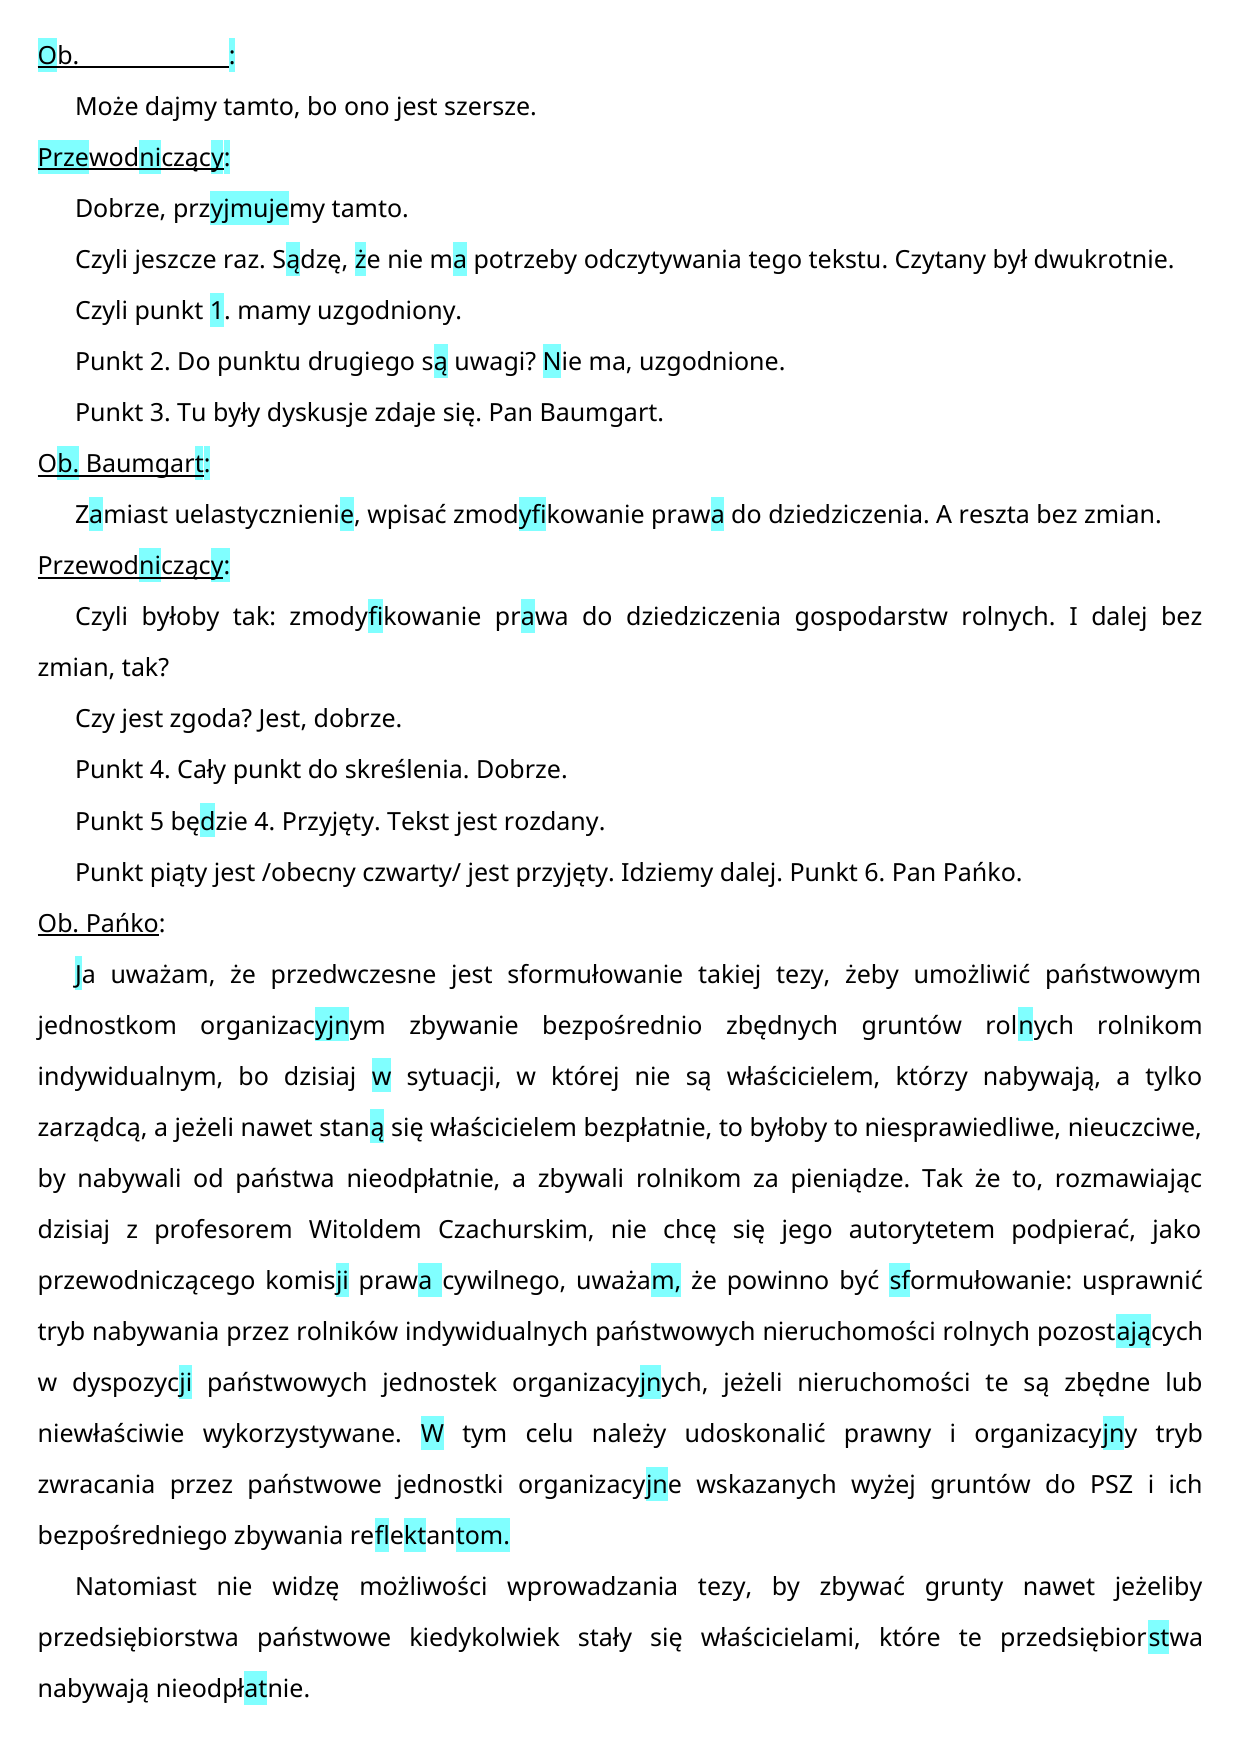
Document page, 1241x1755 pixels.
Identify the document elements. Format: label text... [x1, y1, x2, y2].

text Ob. Baumgart: [37, 446, 1203, 480]
text Punkt piąty jest /obecny czwarty/ jest przyjęty. Idziemy dalej. Punkt 6. Pan Pańko. [37, 854, 1203, 888]
text Czyli byłoby tak: zmodyfikowanie prawa do dziedziczenia gospodarstw rolnych. I dalej bez zmian, tak? [37, 599, 1203, 684]
text Może dajmy tamto, bo ono jest szersze. [37, 88, 1203, 123]
text Czyli punkt 1. mamy uzgodniony. [37, 293, 1203, 327]
text Punkt 2. Do punktu drugiego są uwagi? Nie ma, uzgodnione. [37, 344, 1203, 378]
text Czyli jeszcze raz. Sądzę, że nie ma potrzeby odczytywania tego tekstu. Czytany był dwukrotnie. [37, 242, 1203, 276]
text Natomiast nie widzę możliwości wprowadzania tezy, by zbywać grunty nawet jeżeliby przedsiębiorstwa państwowe kiedykolwiek stały się właścicielami, które te przedsiębiorstwa nabywają nieodpłatnie. [37, 1569, 1203, 1705]
text Przewodniczący: [37, 139, 1203, 174]
text Ob. : [37, 37, 1203, 72]
text Przewodniczący: [37, 548, 1203, 582]
text Czy jest zgoda? Jest, dobrze. [37, 701, 1203, 735]
text Dobrze, przyjmujemy tamto. [37, 191, 1203, 225]
text Punkt 4. Cały punkt do skreślenia. Dobrze. [37, 752, 1203, 786]
text Zamiast uelastycznienie, wpisać zmodyfikowanie prawa do dziedziczenia. A reszta bez zmian. [37, 497, 1203, 531]
text Punkt 5 będzie 4. Przyjęty. Tekst jest rozdany. [37, 803, 1203, 837]
text Punkt 3. Tu były dyskusje zdaje się. Pan Baumgart. [37, 395, 1203, 429]
text Ja uważam, że przedwczesne jest sformułowanie takiej tezy, żeby umożliwić państwowym jednostkom organizacyjnym zbywanie bezpośrednio zbędnych gruntów rolnych rolnikom indywidualnym, bo dzisiaj w sytuacji, w której nie są właścicielem, którzy nabywają, a tylko zarządcą, a jeżeli nawet staną się właścicielem bezpłatnie, to byłoby to niesprawiedliwe, nieuczciwe, by nabywali od państwa nieodpłatnie, a zbywali rolnikom za pieniądze. Tak że to, rozmawiając dzisiaj z profesorem Witoldem Czachurskim, nie chcę się jego autorytetem podpierać, jako przewodniczącego komisji prawa cywilnego, uważam, że powinno być sformułowanie: usprawnić tryb nabywania przez rolników indywidualnych państwowych nieruchomości rolnych pozostających w dyspozycji państwowych jednostek organizacyjnych, jeżeli nieruchomości te są zbędne lub niewłaściwie wykorzystywane. W tym celu należy udoskonalić prawny i organizacyjny tryb zwracania przez państwowe jednostki organizacyjne wskazanych wyżej gruntów do PSZ i ich bezpośredniego zbywania reflektantom. [37, 956, 1203, 1552]
text Ob. Pańko: [37, 905, 1203, 939]
